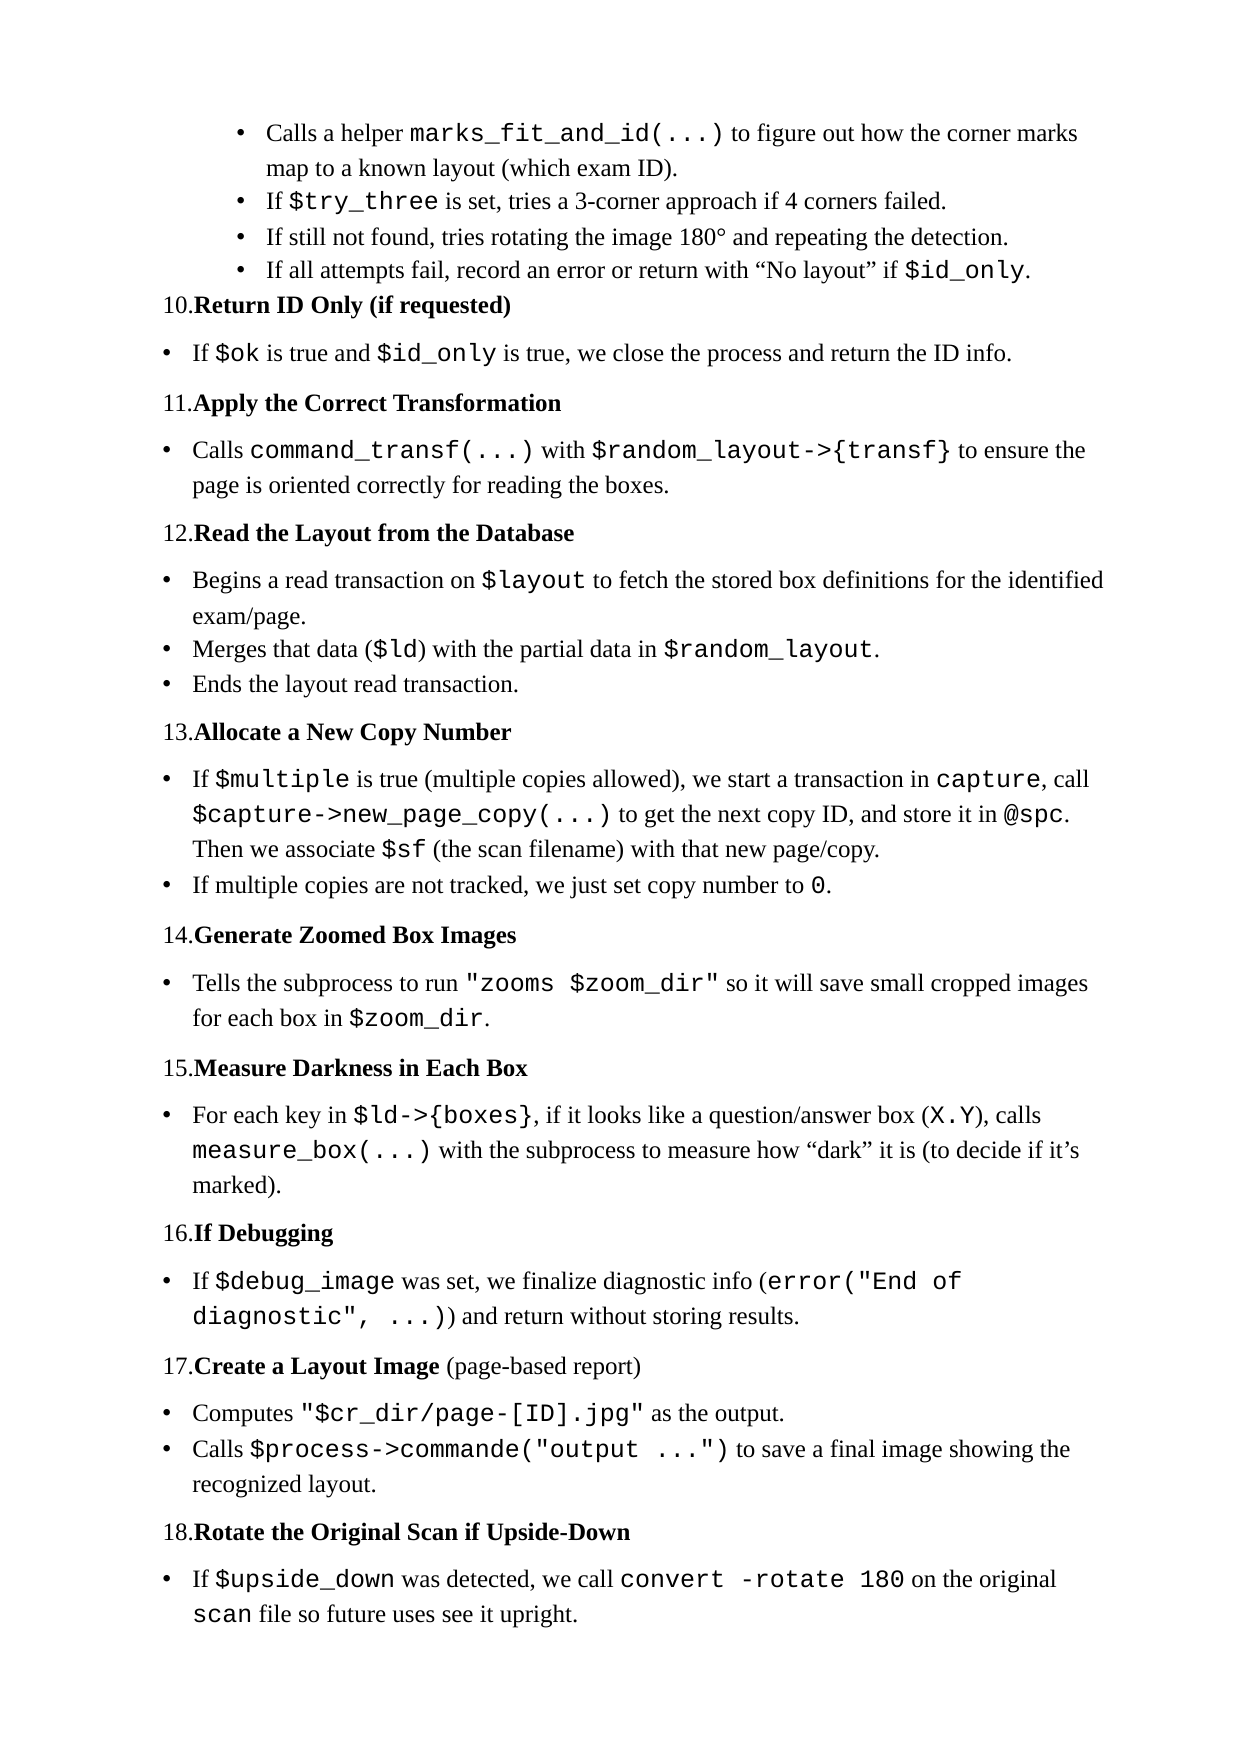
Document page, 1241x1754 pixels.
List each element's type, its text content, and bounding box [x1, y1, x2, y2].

list If $ok is true and $id_only is true, we close the process and return the ID info. [162, 338, 1122, 368]
list Ends the layout read transaction. [162, 669, 1122, 698]
list If still not found, tries rotating the image 180° and repeating the detection. [236, 222, 1122, 250]
list If $multiple is true (multiple copies allowed), we start a transaction in capture, call $capture->new_page_copy(...) to get the next copy ID, and store it in @spc. Then we associate $sf (the scan filename) with that new page/copy. [162, 764, 1122, 865]
list Rotate the Original Scan if Upside-Down [162, 1517, 1122, 1545]
list Allocate a New Copy Number [162, 717, 1122, 746]
list Measure Darkness in Each Box [162, 1053, 1122, 1081]
list Merges that data ($ld) with the partial data in $random_layout. [162, 634, 1122, 664]
list For each key in $ld->{boxes}, if it looks like a question/answer box (X.Y), calls measure_box(...) with the subprocess to measure how “dark” it is (to decide if it’s marked). [162, 1100, 1122, 1199]
list Calls $process->commande("output ...") to save a final image showing the recognized layout. [162, 1434, 1122, 1498]
list If $upside_down was detected, we call convert -rotate 180 on the original scan file so future uses see it upright. [162, 1564, 1122, 1630]
list If all attempts fail, record an error or return with “No layout” if $id_only. [236, 255, 1122, 286]
list Read the Layout from the Database [162, 518, 1122, 547]
list Return ID Only (if requested) [162, 290, 1122, 319]
list Calls command_transf(...) with $random_layout->{transf} to ensure the page is oriented correctly for reading the boxes. [162, 435, 1122, 499]
list Generate Zoomed Box Images [162, 920, 1122, 949]
list Begins a read transaction on $layout to fetch the stored box definitions for the identified exam/page. [162, 566, 1122, 629]
list Apply the Correct Transformation [162, 388, 1122, 416]
list Calls a helper marks_fit_and_id(...) to figure out how the corner marks map to a known layout (which exam ID). [236, 118, 1122, 182]
list If Debugging [162, 1218, 1122, 1247]
list Computes "$cr_dir/page-[ID].jpg" as the output. [162, 1398, 1122, 1429]
list Tells the subprocess to run "zooms $zoom_dir" so it will save small cropped images for each box in $zoom_dir. [162, 968, 1122, 1033]
list Create a Layout Image (page-based report) [162, 1351, 1122, 1379]
list If multiple copies are not tracked, we just set copy number to 0. [162, 870, 1122, 901]
list If $try_three is set, tries a 3-corner approach if 4 corners failed. [236, 186, 1122, 217]
list If $debug_image was set, we finalize diagnostic info (error("End of diagnostic", ...)) and return without storing results. [162, 1266, 1122, 1332]
